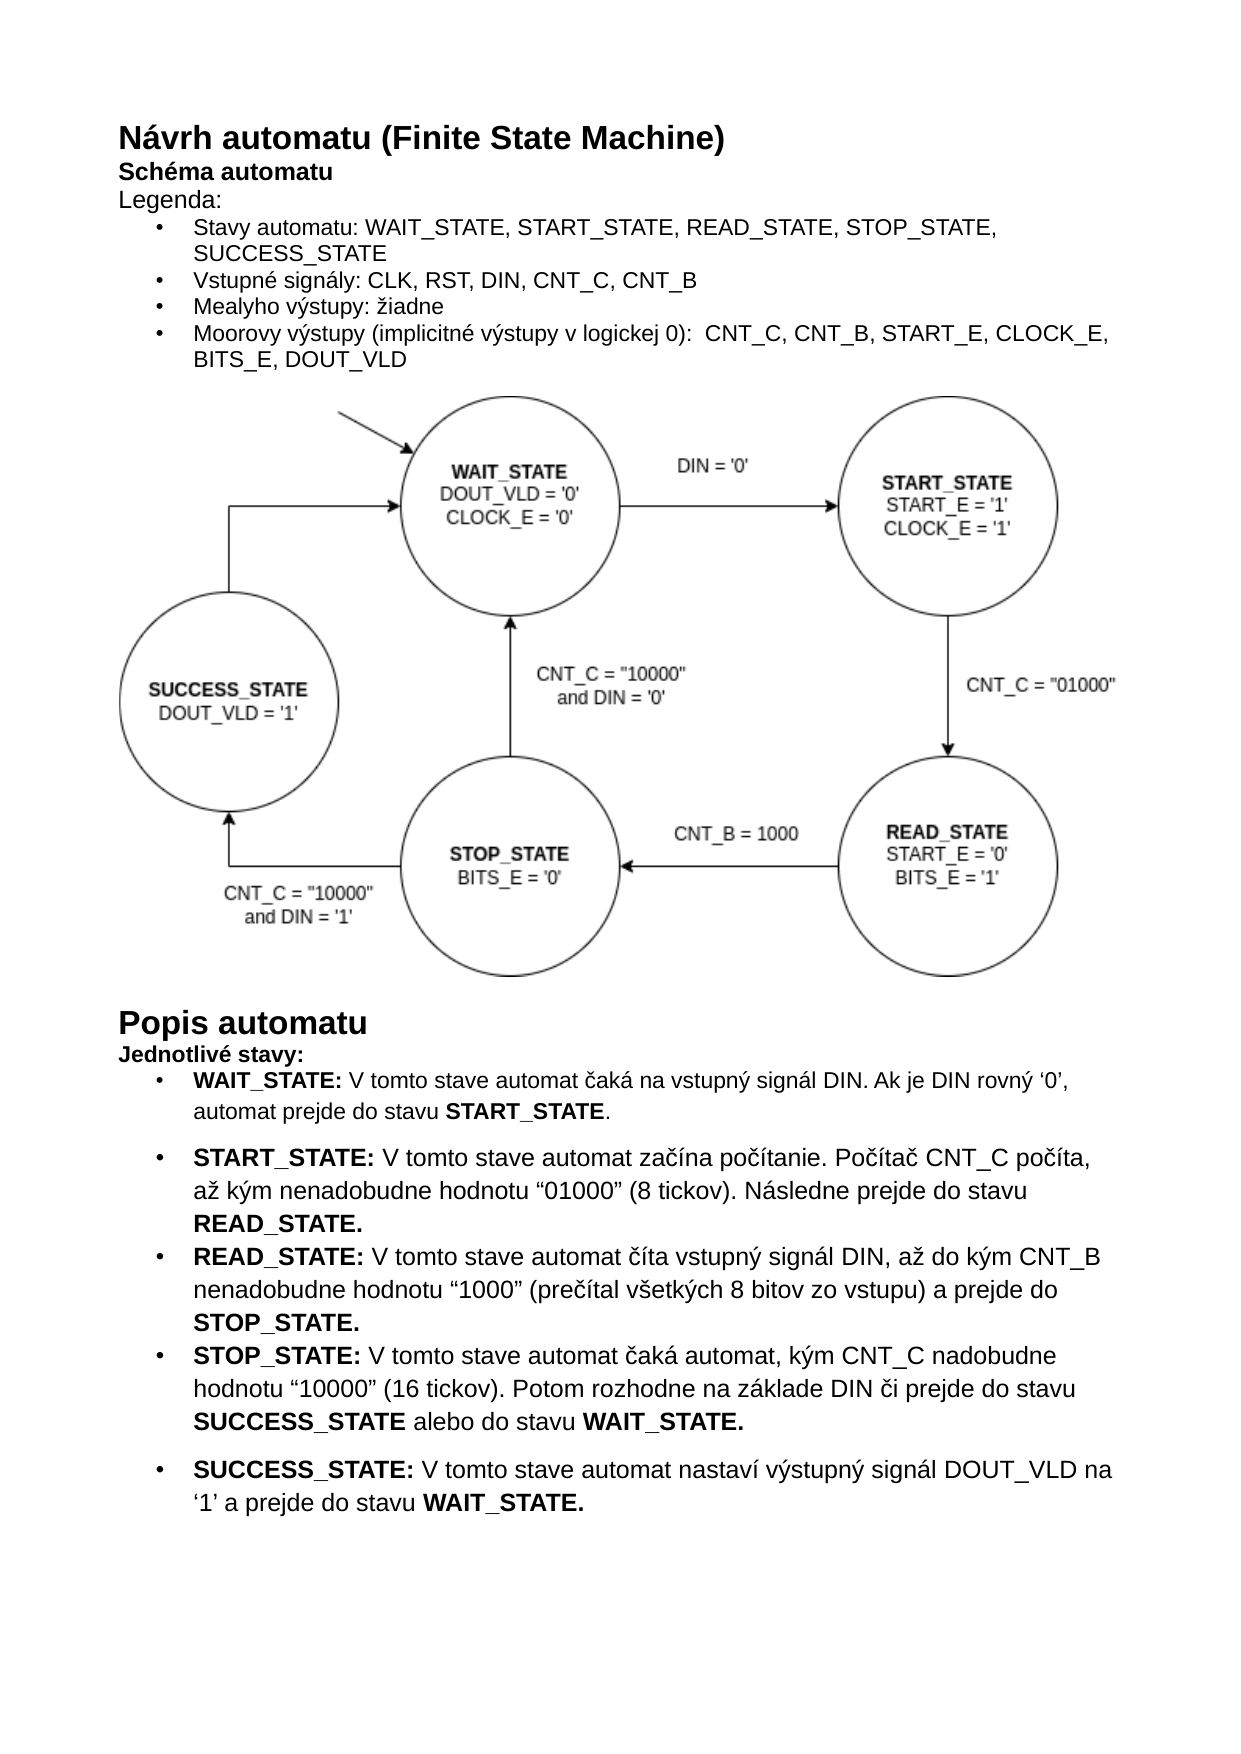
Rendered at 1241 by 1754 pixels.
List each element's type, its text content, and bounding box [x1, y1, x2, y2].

list WAIT_STATE: V tomto stave automat čaká na vstupný signál DIN. Ak je DIN rovný ‘0’, automat prejde do stavu START_STATE. [156, 1067, 1122, 1124]
text Schéma automatu [118, 157, 1122, 185]
text Legenda: [118, 185, 1122, 214]
list SUCCESS_STATE: V tomto stave automat nastaví výstupný signál DOUT_VLD na ‘1’ a prejde do stavu WAIT_STATE. [156, 1454, 1122, 1516]
text Popis automatu [118, 1003, 1122, 1041]
picture [119, 396, 1121, 977]
list Stavy automatu: WAIT_STATE, START_STATE, READ_STATE, STOP_STATE, SUCCESS_STATE [156, 214, 1122, 267]
list READ_STATE: V tomto stave automat číta vstupný signál DIN, až do kým CNT_B nenadobudne hodnotu “1000” (prečítal všetkých 8 bitov zo vstupu) a prejde do STOP_STATE. [156, 1242, 1122, 1337]
list Mealyho výstupy: žiadne [156, 293, 1122, 319]
list Vstupné signály: CLK, RST, DIN, CNT_C, CNT_B [156, 267, 1122, 293]
text Jednotlivé stavy: [118, 1041, 1122, 1067]
list Moorovy výstupy (implicitné výstupy v logickej 0): CNT_C, CNT_B, START_E, CLOCK_E, BITS_E, DOUT_VLD [156, 319, 1122, 372]
list STOP_STATE: V tomto stave automat čaká automat, kým CNT_C nadobudne hodnotu “10000” (16 tickov). Potom rozhodne na základe DIN či prejde do stavu SUCCESS_STATE alebo do stavu WAIT_STATE. [156, 1341, 1122, 1436]
list START_STATE: V tomto stave automat začína počítanie. Počítač CNT_C počíta, až kým nenadobudne hodnotu “01000” (8 tickov). Následne prejde do stavu READ_STATE. [156, 1142, 1122, 1237]
text Návrh automatu (Finite State Machine) [118, 118, 1122, 157]
